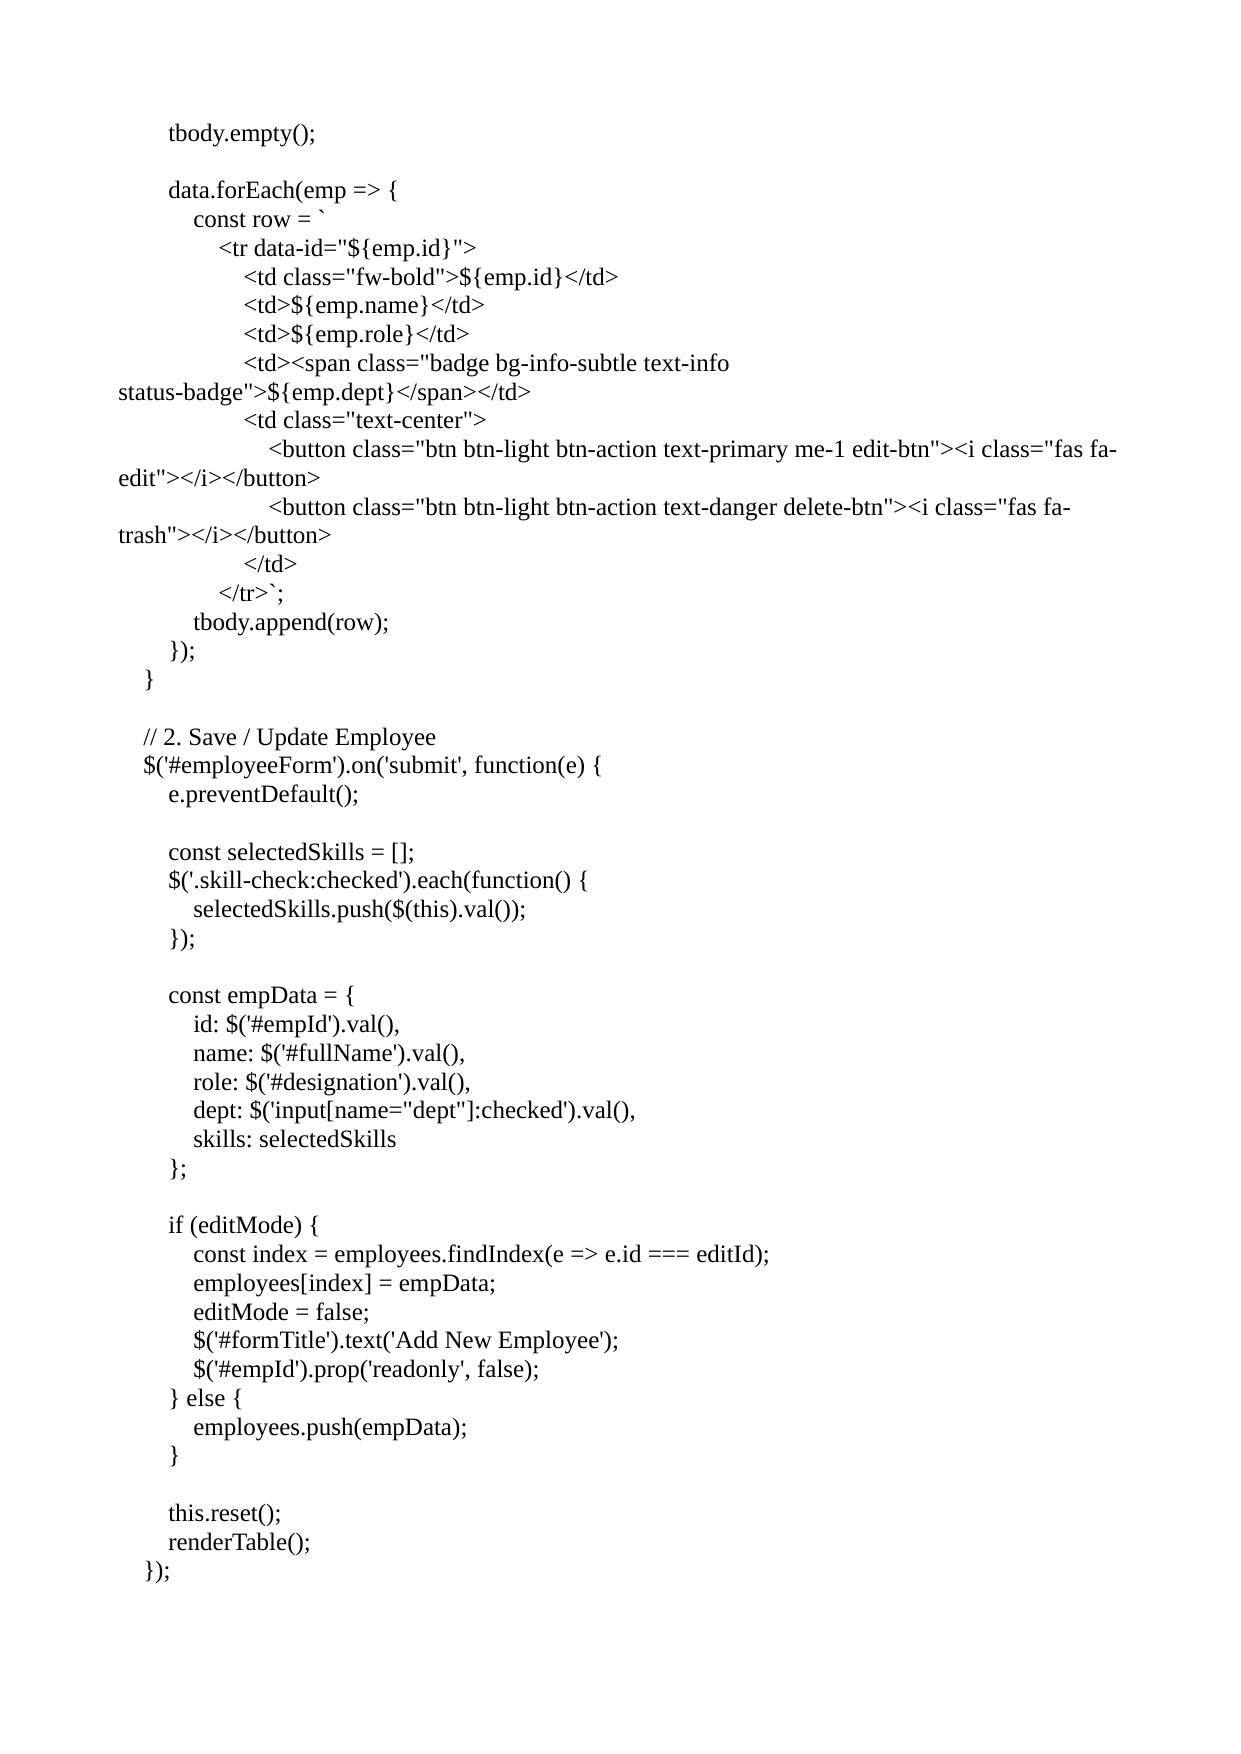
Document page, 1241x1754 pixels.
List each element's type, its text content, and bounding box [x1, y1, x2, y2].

text $('.skill-check:checked').each(function() { [118, 866, 1122, 894]
text id: $('#empId').val(), [118, 1009, 1122, 1038]
text <button class="btn btn-light btn-action text-danger delete-btn"><i class="fas fa-trash"></i></button> [118, 492, 1122, 549]
text // 2. Save / Update Employee [118, 722, 1122, 751]
text tbody.empty(); [118, 118, 1122, 147]
text } [118, 1441, 1122, 1469]
text renderTable(); [118, 1527, 1122, 1556]
text }; [118, 1153, 1122, 1182]
text this.reset(); [118, 1498, 1122, 1527]
text data.forEach(emp => { [118, 176, 1122, 204]
text editMode = false; [118, 1297, 1122, 1326]
text <td>${emp.name}</td> [118, 291, 1122, 319]
text if (editMode) { [118, 1211, 1122, 1239]
text }); [118, 636, 1122, 664]
text <td class="text-center"> [118, 406, 1122, 434]
text } [118, 664, 1122, 693]
text <td><span class="badge bg-info-subtle text-info status-badge">${emp.dept}</span></td> [118, 348, 1122, 406]
text skills: selectedSkills [118, 1124, 1122, 1153]
text employees.push(empData); [118, 1412, 1122, 1441]
text const empData = { [118, 981, 1122, 1009]
text <td>${emp.role}</td> [118, 319, 1122, 348]
text const selectedSkills = []; [118, 837, 1122, 866]
text selectedSkills.push($(this).val()); [118, 894, 1122, 923]
text $('#empId').prop('readonly', false); [118, 1354, 1122, 1383]
text $('#formTitle').text('Add New Employee'); [118, 1326, 1122, 1354]
text </td> [118, 549, 1122, 578]
text const row = ` [118, 204, 1122, 233]
text </tr>`; [118, 578, 1122, 607]
text } else { [118, 1383, 1122, 1412]
text employees[index] = empData; [118, 1268, 1122, 1297]
text const index = employees.findIndex(e => e.id === editId); [118, 1239, 1122, 1268]
text role: $('#designation').val(), [118, 1067, 1122, 1096]
text $('#employeeForm').on('submit', function(e) { [118, 751, 1122, 779]
text <td class="fw-bold">${emp.id}</td> [118, 262, 1122, 291]
text }); [118, 923, 1122, 952]
text e.preventDefault(); [118, 779, 1122, 808]
text dept: $('input[name="dept"]:checked').val(), [118, 1096, 1122, 1124]
text }); [118, 1556, 1122, 1584]
text <button class="btn btn-light btn-action text-primary me-1 edit-btn"><i class="fas fa-edit"></i></button> [118, 434, 1122, 492]
text tbody.append(row); [118, 607, 1122, 636]
text <tr data-id="${emp.id}"> [118, 233, 1122, 262]
text name: $('#fullName').val(), [118, 1038, 1122, 1067]
